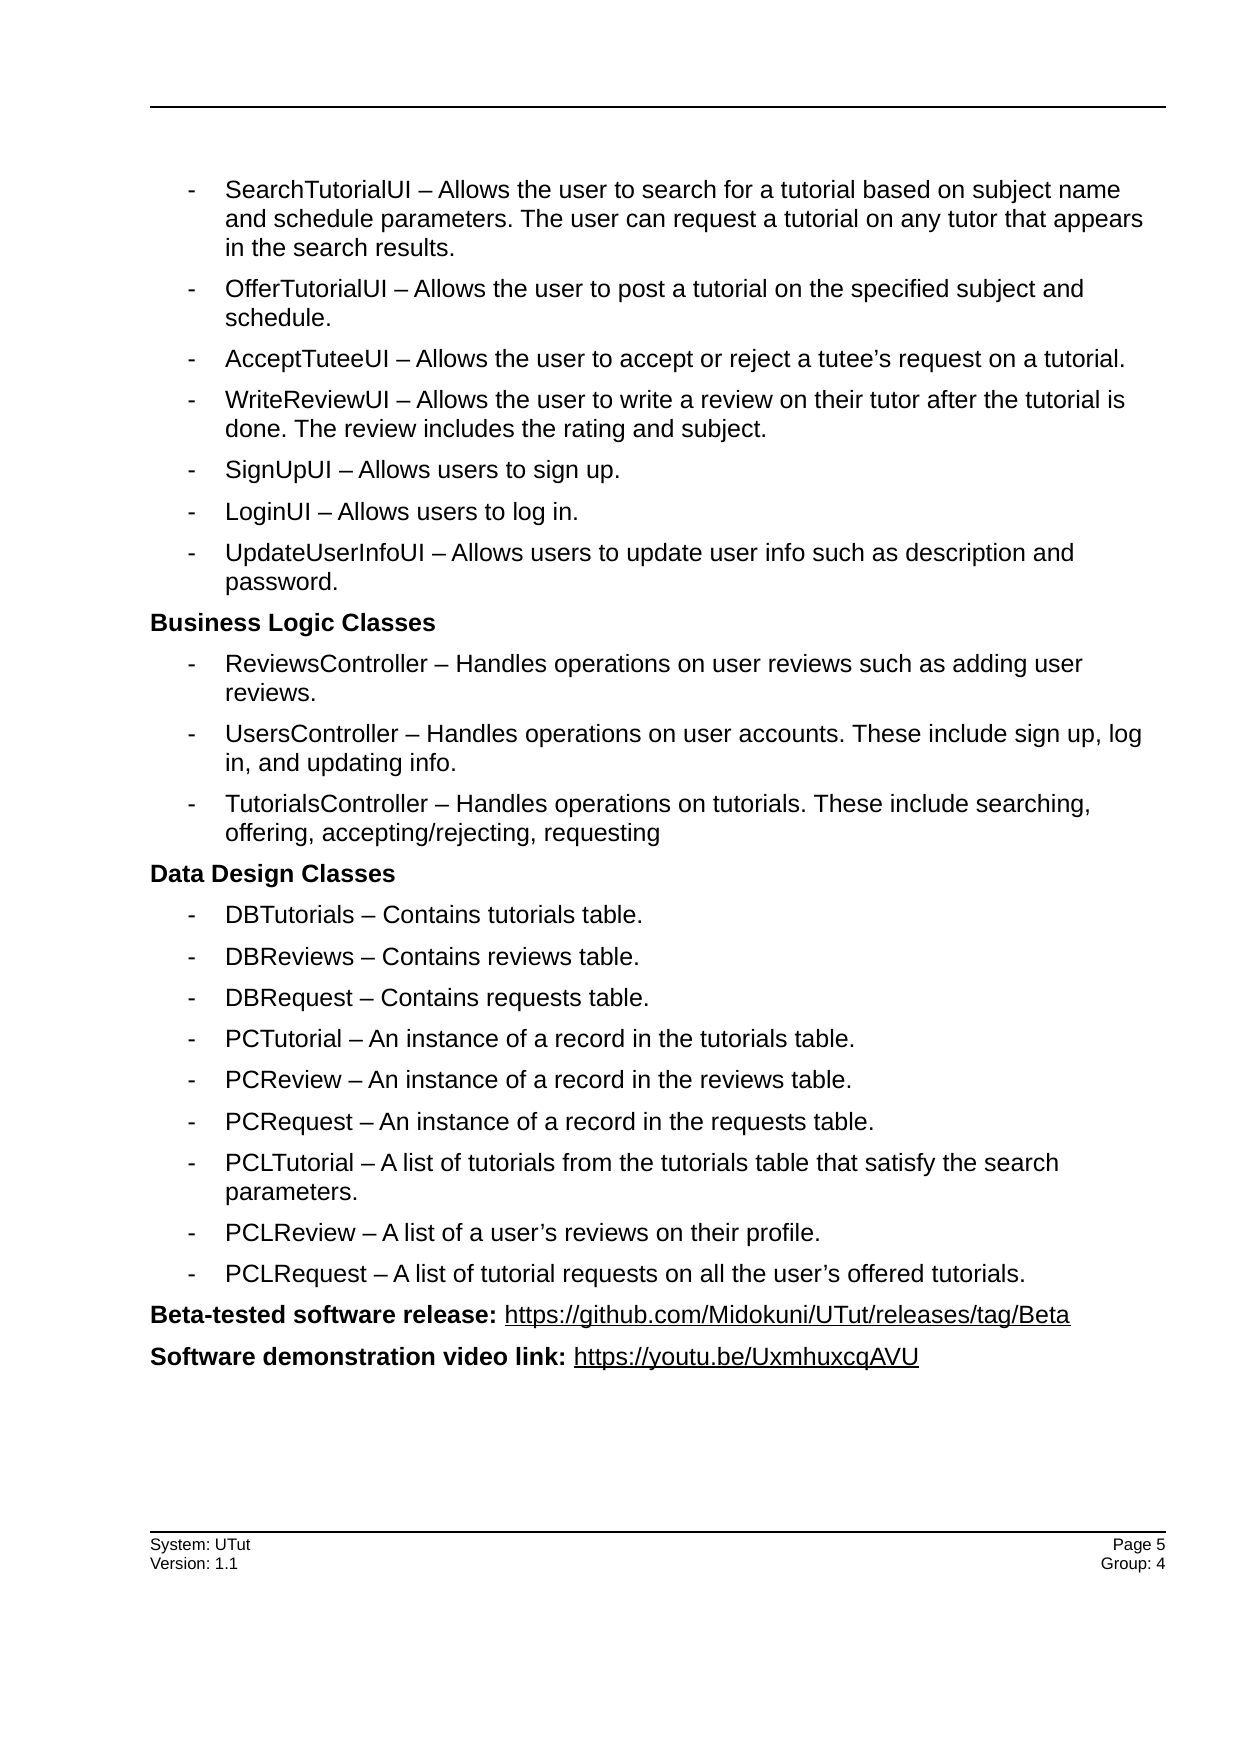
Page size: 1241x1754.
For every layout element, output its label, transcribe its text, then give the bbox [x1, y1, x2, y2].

list LoginUI – Allows users to log in. [187, 496, 1166, 525]
list PCLRequest – A list of tutorial requests on all the user’s offered tutorials. [187, 1259, 1166, 1288]
list PCLTutorial – A list of tutorials from the tutorials table that satisfy the search parameters. [187, 1148, 1166, 1205]
list SearchTutorialUI – Allows the user to search for a tutorial based on subject name and schedule parameters. The user can request a tutorial on any tutor that appears in the search results. [187, 175, 1166, 261]
list PCTutorial – An instance of a record in the tutorials table. [187, 1024, 1166, 1053]
list SignUpUI – Allows users to sign up. [187, 455, 1166, 484]
list UsersController – Handles operations on user accounts. These include sign up, log in, and updating info. [187, 719, 1166, 776]
list TutorialsController – Handles operations on tutorials. These include searching, offering, accepting/rejecting, requesting [187, 789, 1166, 846]
list DBTutorials – Contains tutorials table. [187, 900, 1166, 929]
text Beta-tested software release: https://github.com/Midokuni/UTut/releases/tag/Beta [150, 1300, 1166, 1329]
list OfferTutorialUI – Allows the user to post a tutorial on the specified subject and schedule. [187, 274, 1166, 331]
list WriteReviewUI – Allows the user to write a review on their tutor after the tutorial is done. The review includes the rating and subject. [187, 385, 1166, 443]
list PCReview – An instance of a record in the reviews table. [187, 1065, 1166, 1094]
text Business Logic Classes [150, 608, 1166, 636]
list DBRequest – Contains requests table. [187, 983, 1166, 1011]
list AcceptTuteeUI – Allows the user to accept or reject a tutee’s request on a tutorial. [187, 344, 1166, 373]
list DBReviews – Contains reviews table. [187, 941, 1166, 970]
list ReviewsController – Handles operations on user reviews such as adding user reviews. [187, 649, 1166, 706]
list PCRequest – An instance of a record in the requests table. [187, 1106, 1166, 1135]
text Software demonstration video link: https://youtu.be/UxmhuxcqAVU [150, 1341, 1166, 1370]
list UpdateUserInfoUI – Allows users to update user info such as description and password. [187, 538, 1166, 595]
list PCLReview – A list of a user’s reviews on their profile. [187, 1218, 1166, 1246]
text Data Design Classes [150, 859, 1166, 888]
